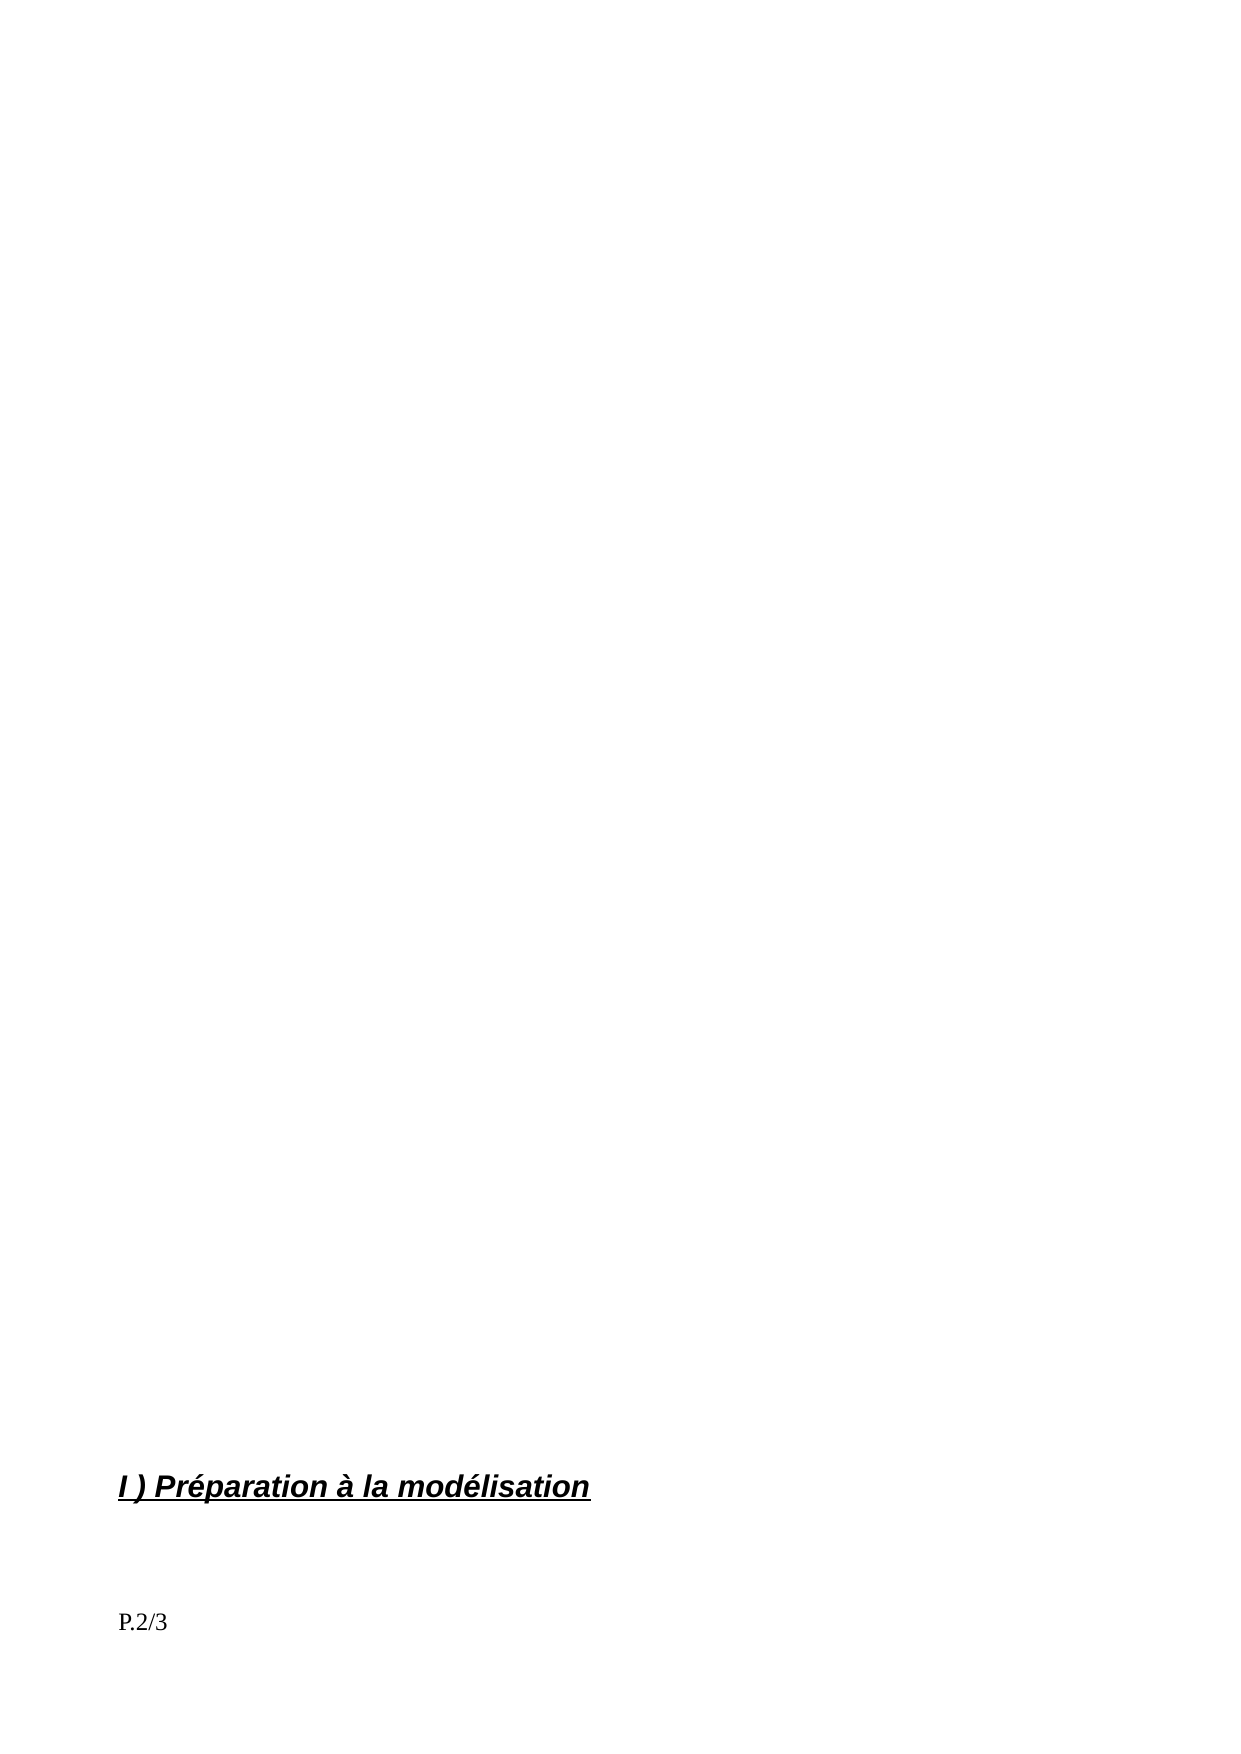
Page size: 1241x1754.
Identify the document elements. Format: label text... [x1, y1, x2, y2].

subtitle I ) Préparation à la modélisation [118, 1466, 1122, 1504]
